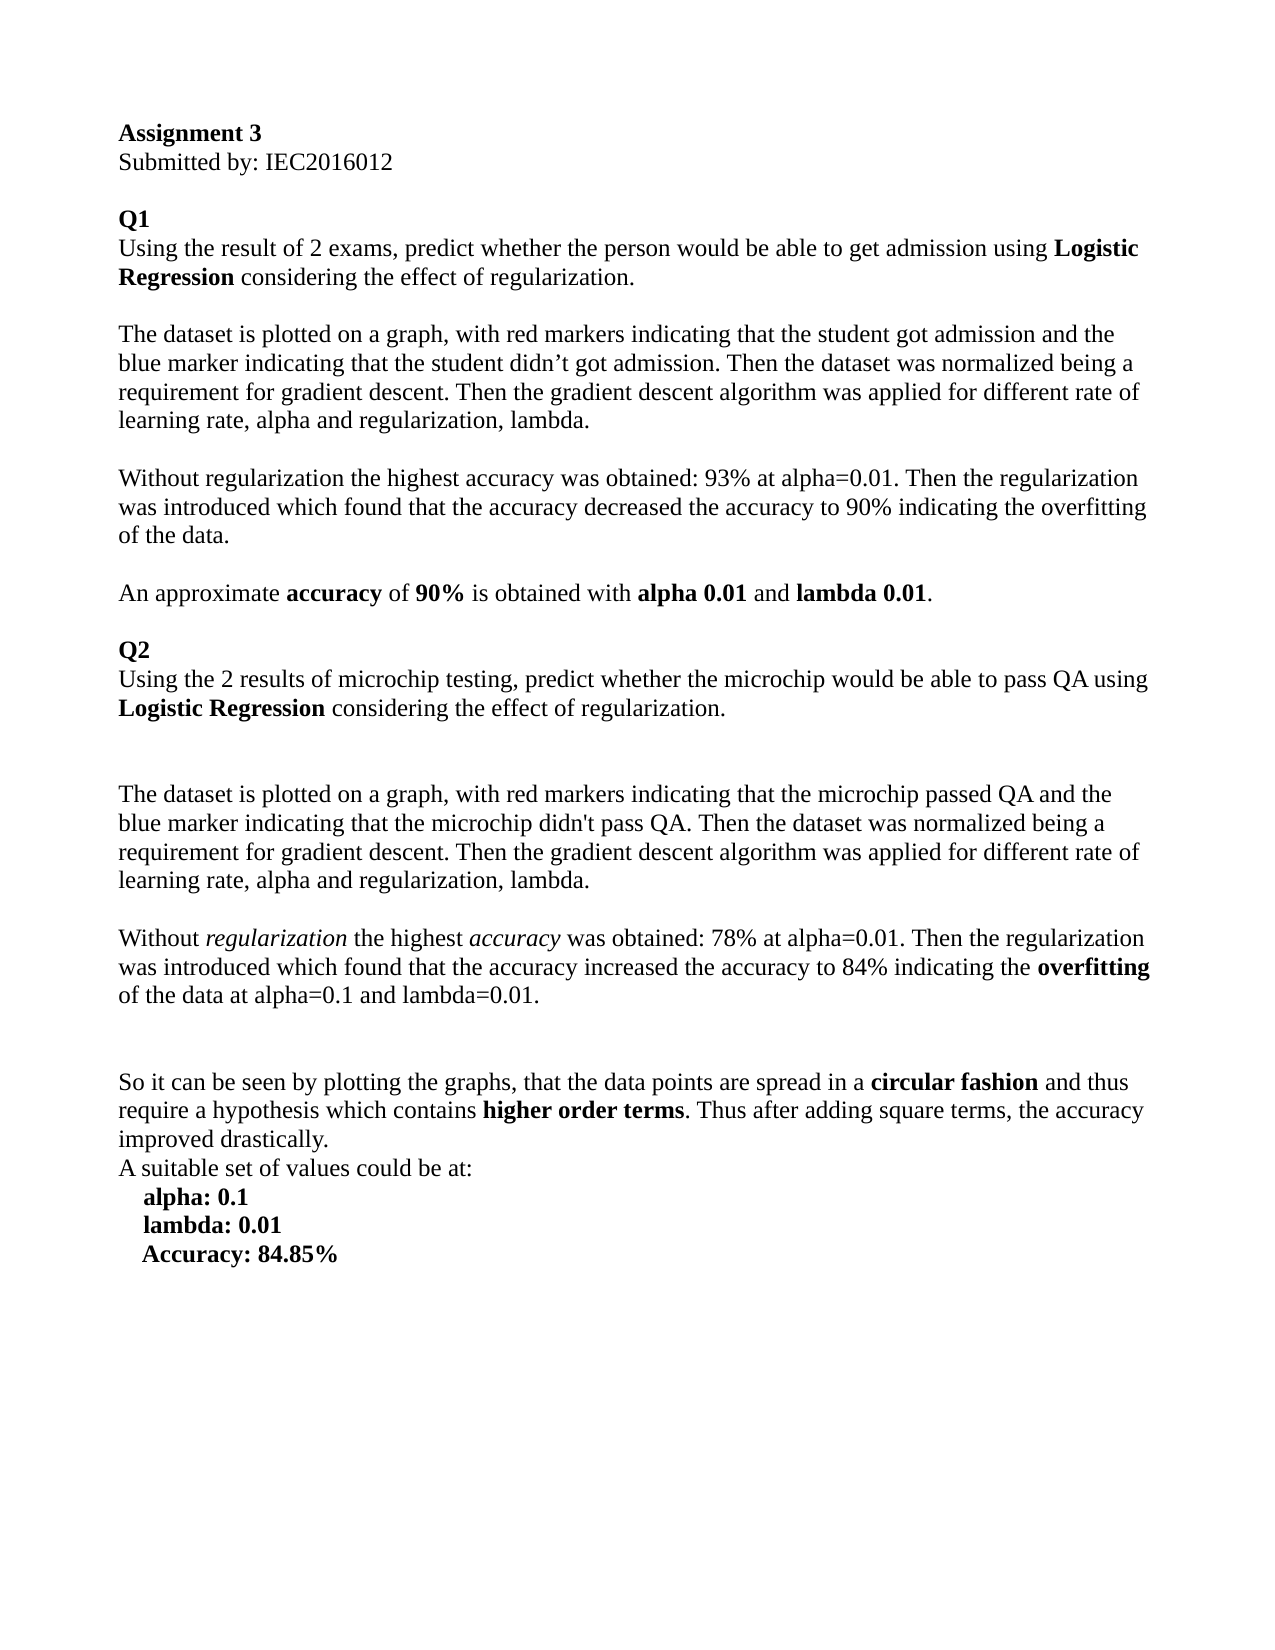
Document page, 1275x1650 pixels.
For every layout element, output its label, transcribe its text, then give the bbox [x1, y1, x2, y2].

text Using the 2 results of microchip testing, predict whether the microchip would be able to pass QA using Logistic Regression considering the effect of regularization. [118, 664, 1157, 722]
text A suitable set of values could be at: [118, 1153, 1157, 1182]
text Using the result of 2 exams, predict whether the person would be able to get admission using Logistic Regression considering the effect of regularization. [118, 233, 1157, 291]
text An approximate accuracy of 90% is obtained with alpha 0.01 and lambda 0.01. [118, 578, 1157, 607]
text Q2 [118, 636, 1157, 664]
text Without regularization the highest accuracy was obtained: 93% at alpha=0.01. Then the regularization was introduced which found that the accuracy decreased the accuracy to 90% indicating the overfitting of the data. [118, 463, 1157, 549]
text So it can be seen by plotting the graphs, that the data points are spread in a circular fashion and thus require a hypothesis which contains higher order terms. Thus after adding square terms, the accuracy improved drastically. [118, 1067, 1157, 1153]
text Accuracy: 84.85% [118, 1239, 1157, 1268]
text alpha: 0.1 [118, 1182, 1157, 1211]
text The dataset is plotted on a graph, with red markers indicating that the student got admission and the blue marker indicating that the student didn’t got admission. Then the dataset was normalized being a requirement for gradient descent. Then the gradient descent algorithm was applied for different rate of learning rate, alpha and regularization, lambda. [118, 319, 1157, 434]
text Submitted by: IEC2016012 [118, 147, 1157, 176]
text Without regularization the highest accuracy was obtained: 78% at alpha=0.01. Then the regularization was introduced which found that the accuracy increased the accuracy to 84% indicating the overfitting of the data at alpha=0.1 and lambda=0.01. [118, 923, 1157, 1009]
text The dataset is plotted on a graph, with red markers indicating that the microchip passed QA and the blue marker indicating that the microchip didn't pass QA. Then the dataset was normalized being a requirement for gradient descent. Then the gradient descent algorithm was applied for different rate of learning rate, alpha and regularization, lambda. [118, 779, 1157, 894]
text Q1 [118, 204, 1157, 233]
text lambda: 0.01 [118, 1211, 1157, 1239]
text Assignment 3 [118, 118, 1157, 147]
